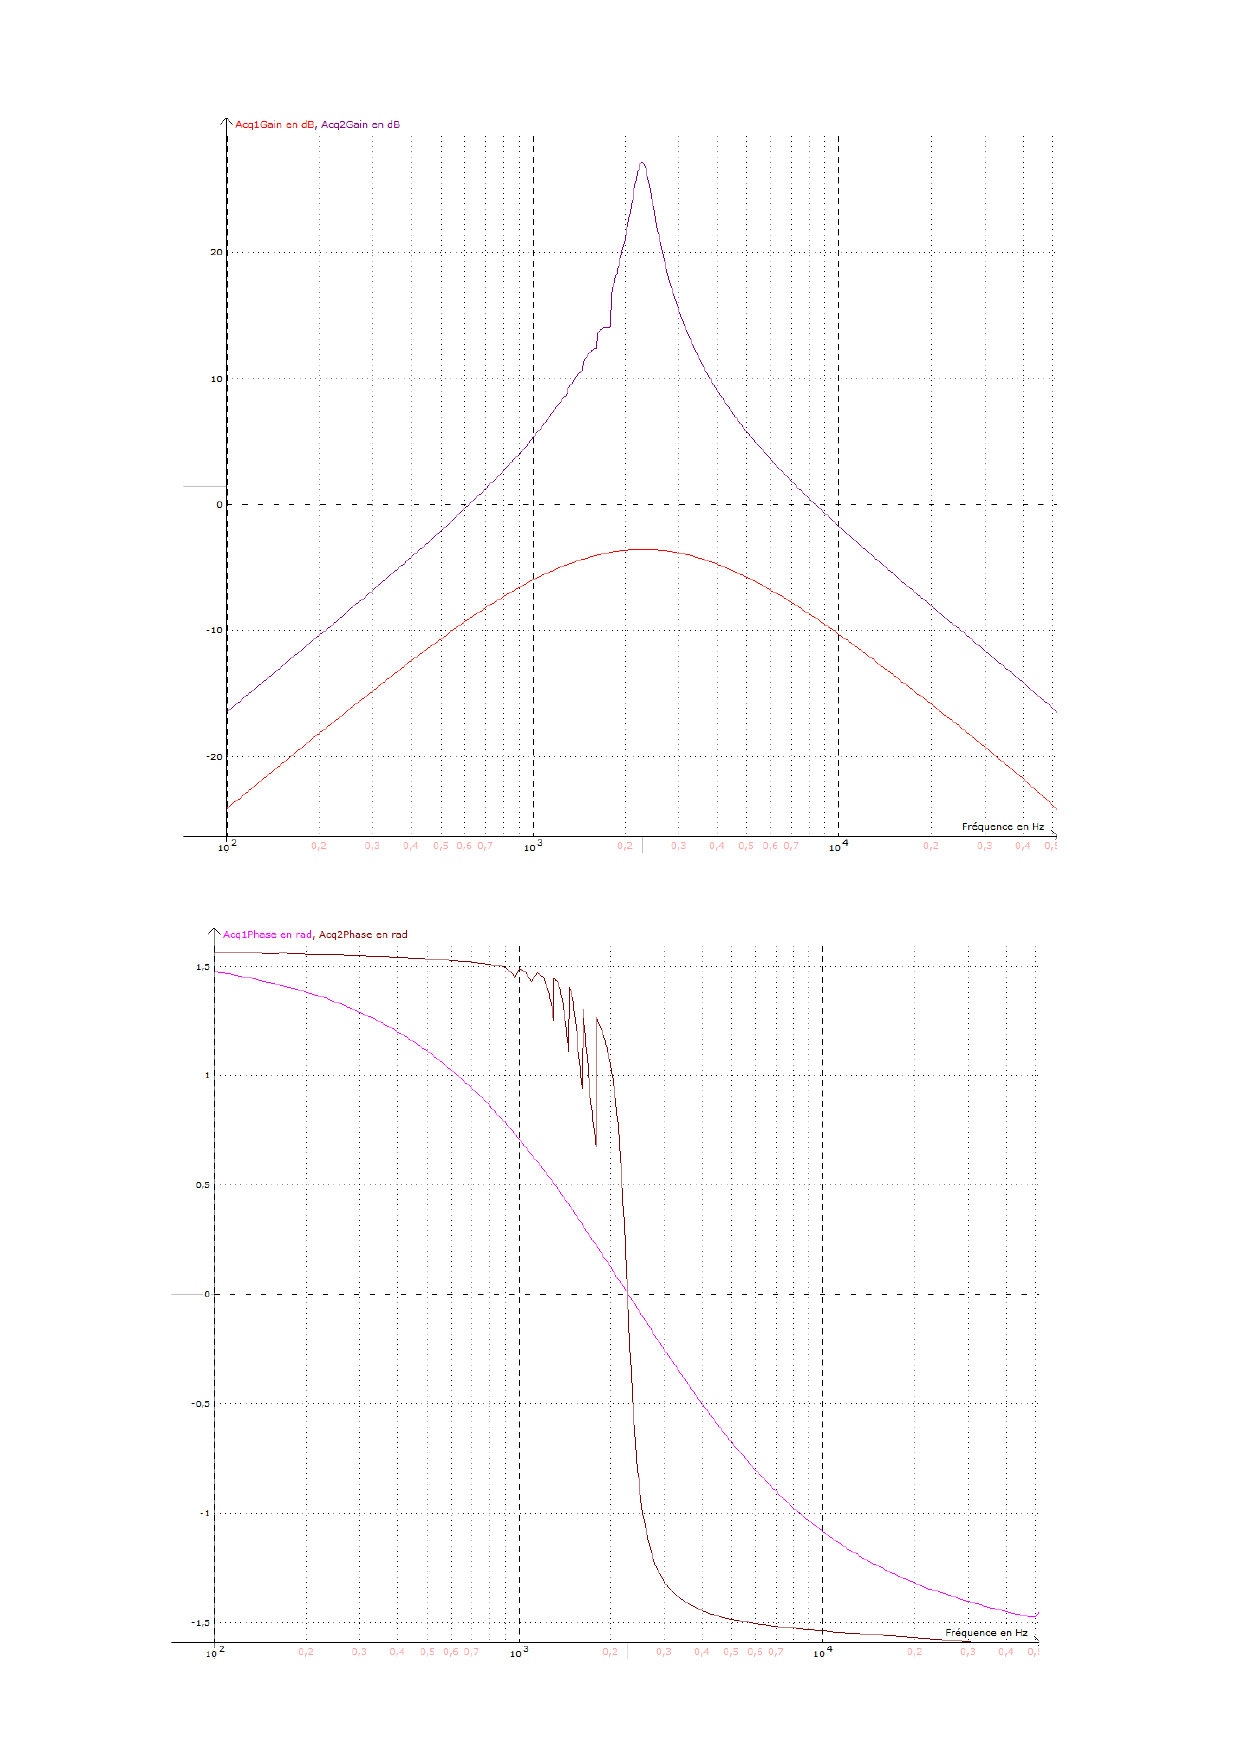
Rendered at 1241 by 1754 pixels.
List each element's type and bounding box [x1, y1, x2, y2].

picture [183, 118, 1057, 853]
picture [171, 928, 1040, 1659]
